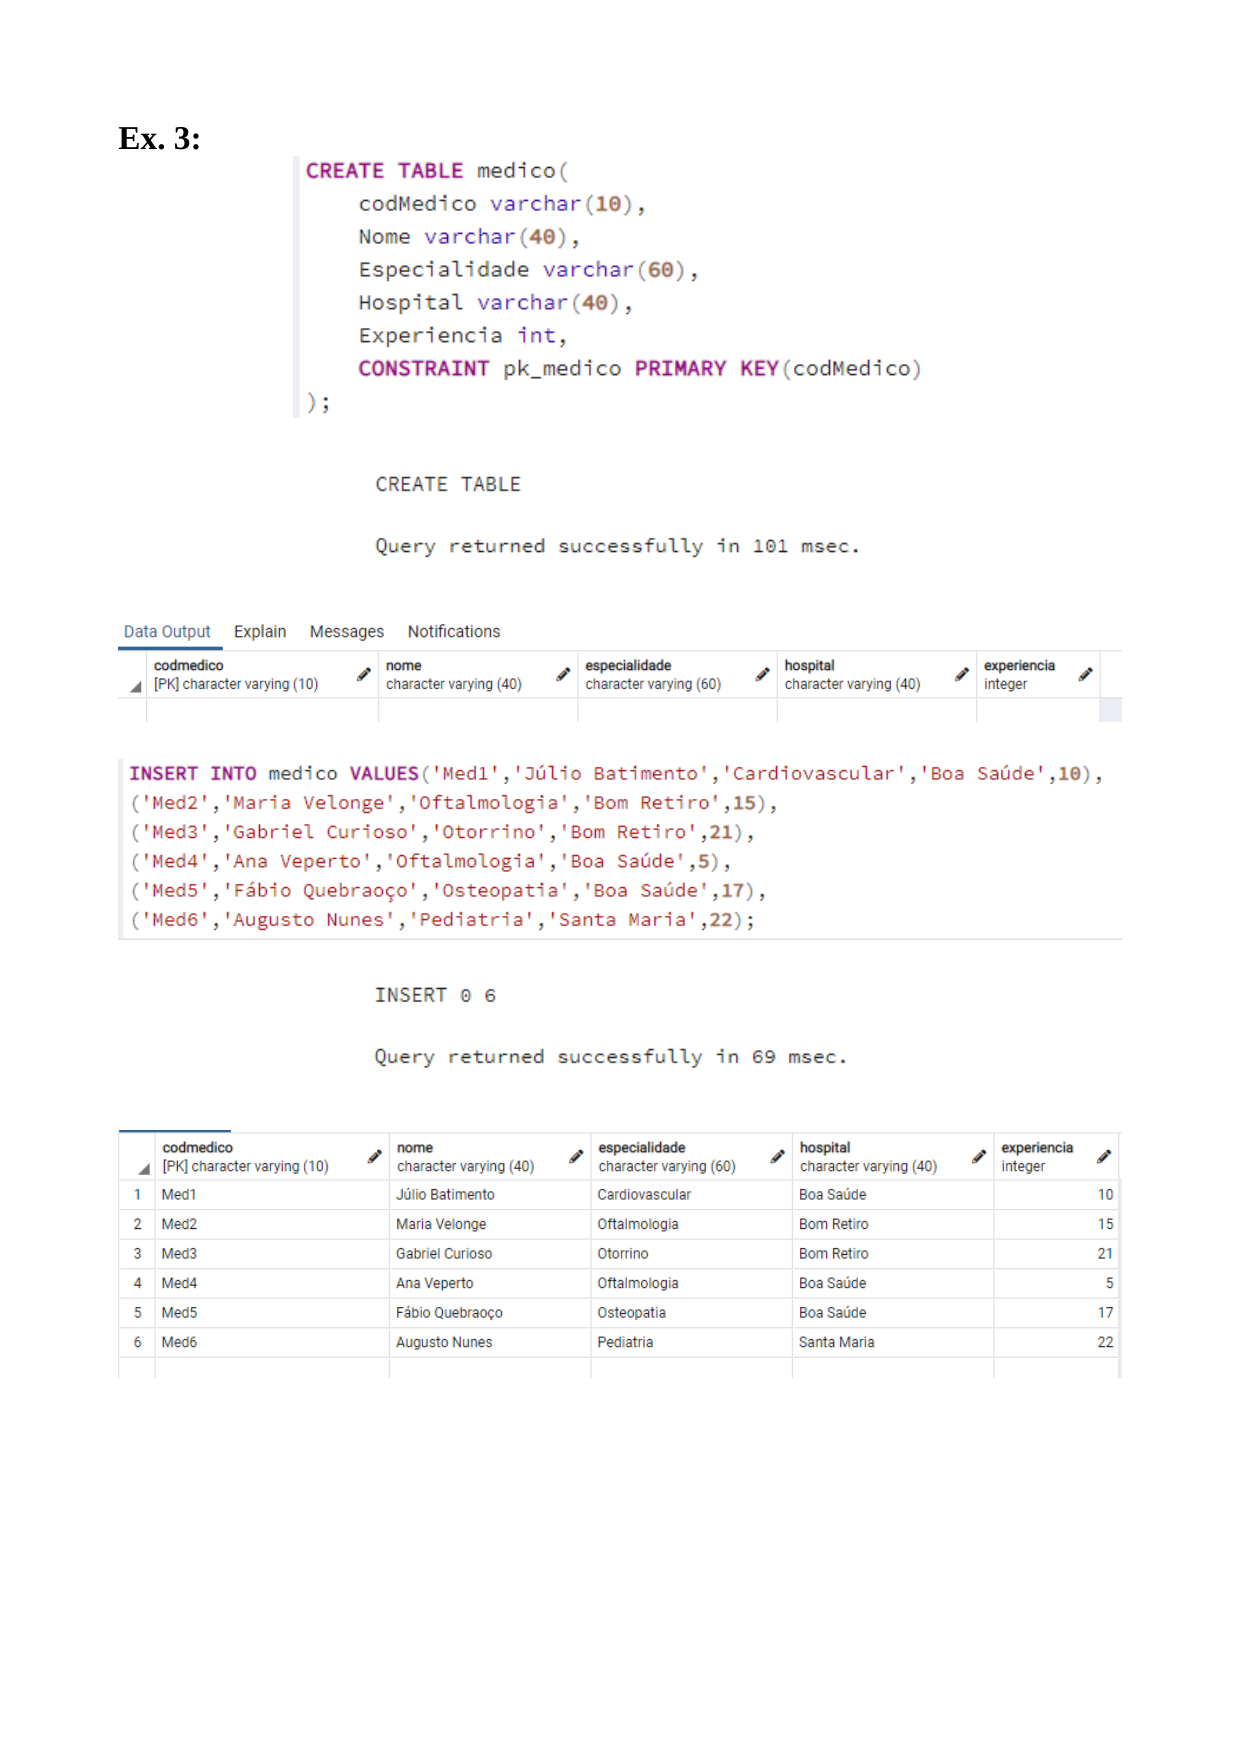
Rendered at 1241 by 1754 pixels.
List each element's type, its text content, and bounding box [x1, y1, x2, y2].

picture [292, 156, 948, 418]
picture [370, 977, 870, 1104]
picture [118, 1130, 1123, 1378]
picture [118, 615, 1123, 722]
text Ex. 3: [118, 118, 1122, 156]
picture [360, 463, 881, 595]
picture [118, 759, 1123, 940]
